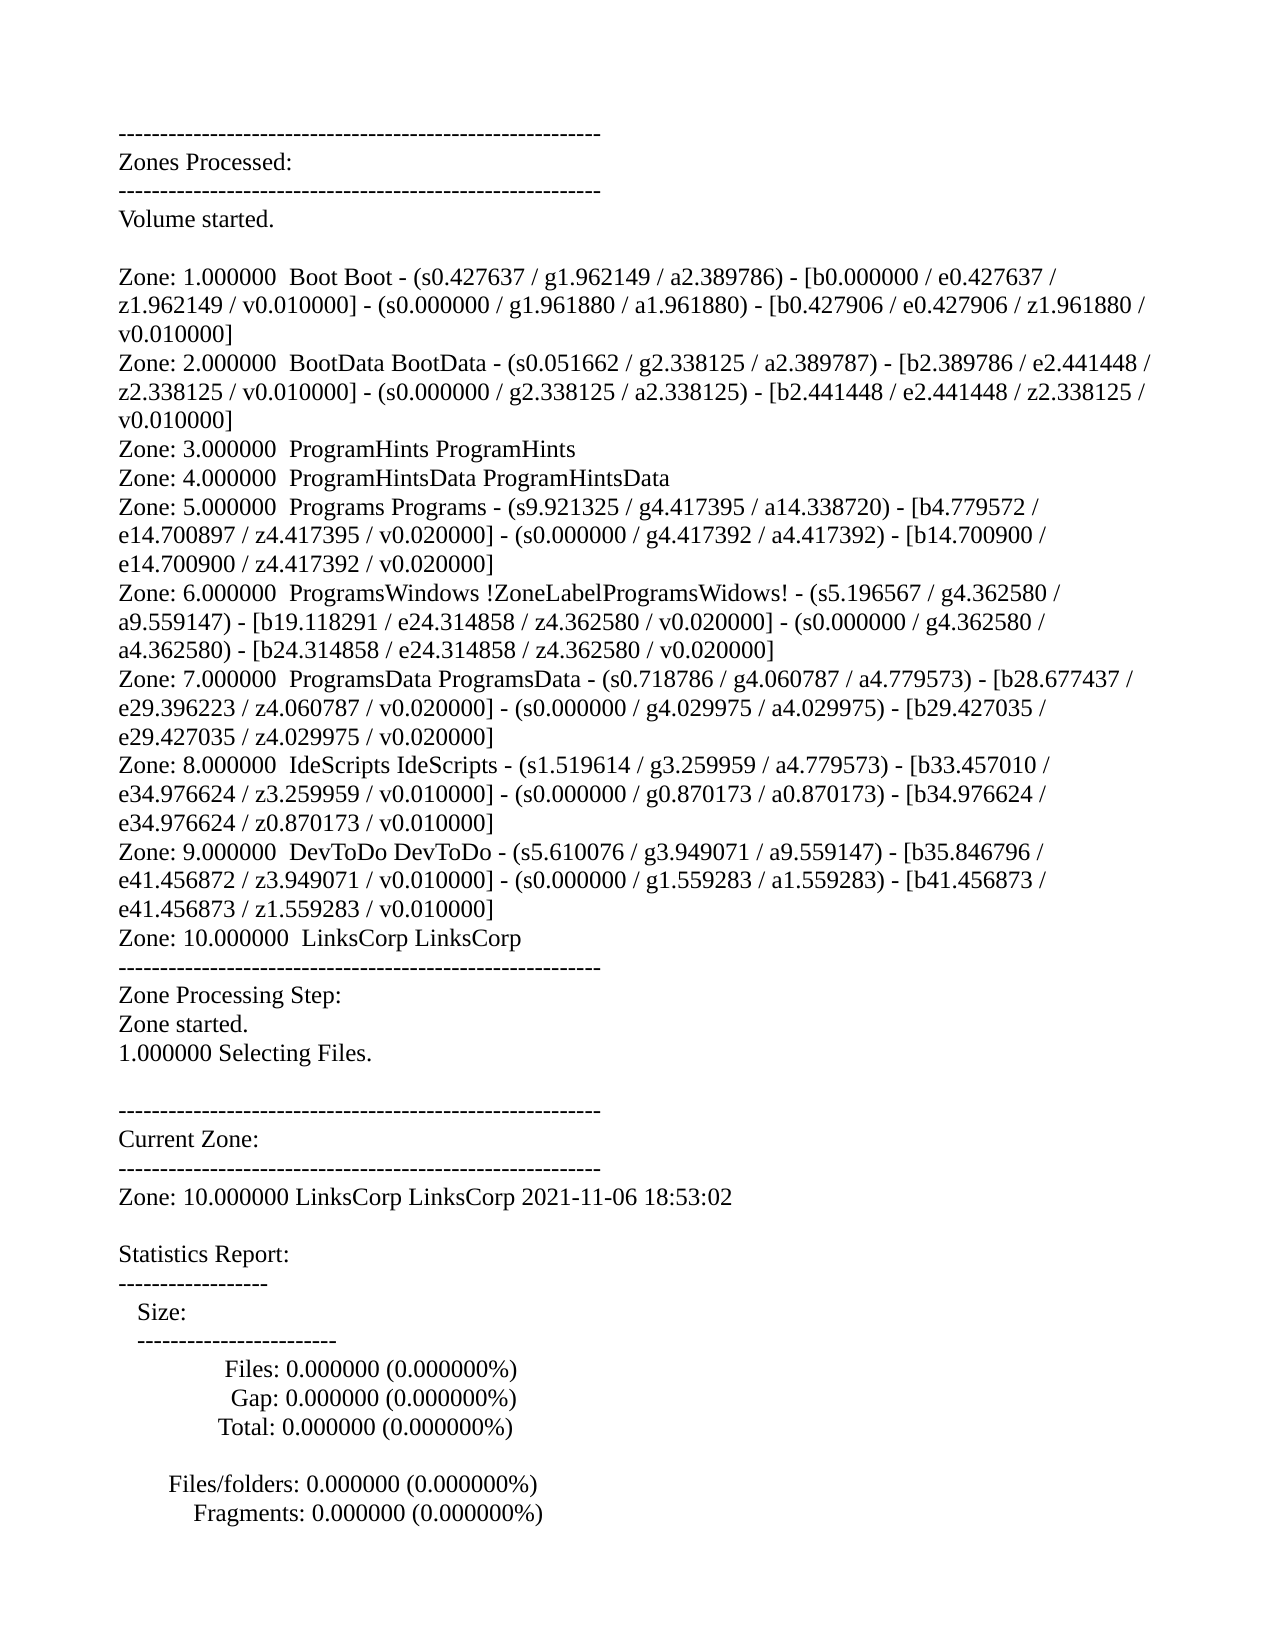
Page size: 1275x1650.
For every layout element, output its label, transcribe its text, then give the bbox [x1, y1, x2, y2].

text Zone started. [118, 1009, 1157, 1038]
text Size: [118, 1297, 1157, 1326]
text ------------------------ [118, 1326, 1157, 1354]
text Zone: 5.000000 Programs Programs - (s9.921325 / g4.417395 / a14.338720) - [b4.779572 / e14.700897 / z4.417395 / v0.020000] - (s0.000000 / g4.417392 / a4.417392) - [b14.700900 / e14.700900 / z4.417392 / v0.020000] [118, 492, 1157, 578]
text Zone: 1.000000 Boot Boot - (s0.427637 / g1.962149 / a2.389786) - [b0.000000 / e0.427637 / z1.962149 / v0.010000] - (s0.000000 / g1.961880 / a1.961880) - [b0.427906 / e0.427906 / z1.961880 / v0.010000] [118, 262, 1157, 348]
text Current Zone: [118, 1124, 1157, 1153]
text ---------------------------------------------------------- [118, 118, 1157, 147]
text Zone: 9.000000 DevToDo DevToDo - (s5.610076 / g3.949071 / a9.559147) - [b35.846796 / e41.456872 / z3.949071 / v0.010000] - (s0.000000 / g1.559283 / a1.559283) - [b41.456873 / e41.456873 / z1.559283 / v0.010000] [118, 837, 1157, 923]
text Zone: 2.000000 BootData BootData - (s0.051662 / g2.338125 / a2.389787) - [b2.389786 / e2.441448 / z2.338125 / v0.010000] - (s0.000000 / g2.338125 / a2.338125) - [b2.441448 / e2.441448 / z2.338125 / v0.010000] [118, 348, 1157, 434]
text Files: 0.000000 (0.000000%) [118, 1354, 1157, 1383]
text Zones Processed: [118, 147, 1157, 176]
text Zone: 10.000000 LinksCorp LinksCorp [118, 923, 1157, 952]
text Files/folders: 0.000000 (0.000000%) [118, 1469, 1157, 1498]
text ---------------------------------------------------------- [118, 1096, 1157, 1124]
text Volume started. [118, 204, 1157, 233]
text Zone: 10.000000 LinksCorp LinksCorp 2021-11-06 18:53:02 [118, 1182, 1157, 1211]
text Gap: 0.000000 (0.000000%) [118, 1383, 1157, 1412]
text Total: 0.000000 (0.000000%) [118, 1412, 1157, 1441]
text ---------------------------------------------------------- [118, 176, 1157, 204]
text Zone: 6.000000 ProgramsWindows !ZoneLabelProgramsWidows! - (s5.196567 / g4.362580 / a9.559147) - [b19.118291 / e24.314858 / z4.362580 / v0.020000] - (s0.000000 / g4.362580 / a4.362580) - [b24.314858 / e24.314858 / z4.362580 / v0.020000] [118, 578, 1157, 664]
text Zone: 3.000000 ProgramHints ProgramHints [118, 434, 1157, 463]
text 1.000000 Selecting Files. [118, 1038, 1157, 1067]
text Zone: 8.000000 IdeScripts IdeScripts - (s1.519614 / g3.259959 / a4.779573) - [b33.457010 / e34.976624 / z3.259959 / v0.010000] - (s0.000000 / g0.870173 / a0.870173) - [b34.976624 / e34.976624 / z0.870173 / v0.010000] [118, 751, 1157, 837]
text ---------------------------------------------------------- [118, 952, 1157, 981]
text Zone: 7.000000 ProgramsData ProgramsData - (s0.718786 / g4.060787 / a4.779573) - [b28.677437 / e29.396223 / z4.060787 / v0.020000] - (s0.000000 / g4.029975 / a4.029975) - [b29.427035 / e29.427035 / z4.029975 / v0.020000] [118, 664, 1157, 751]
text Zone Processing Step: [118, 981, 1157, 1009]
text Fragments: 0.000000 (0.000000%) [118, 1498, 1157, 1527]
text ------------------ [118, 1268, 1157, 1297]
text ---------------------------------------------------------- [118, 1153, 1157, 1182]
text Zone: 4.000000 ProgramHintsData ProgramHintsData [118, 463, 1157, 492]
text Statistics Report: [118, 1239, 1157, 1268]
